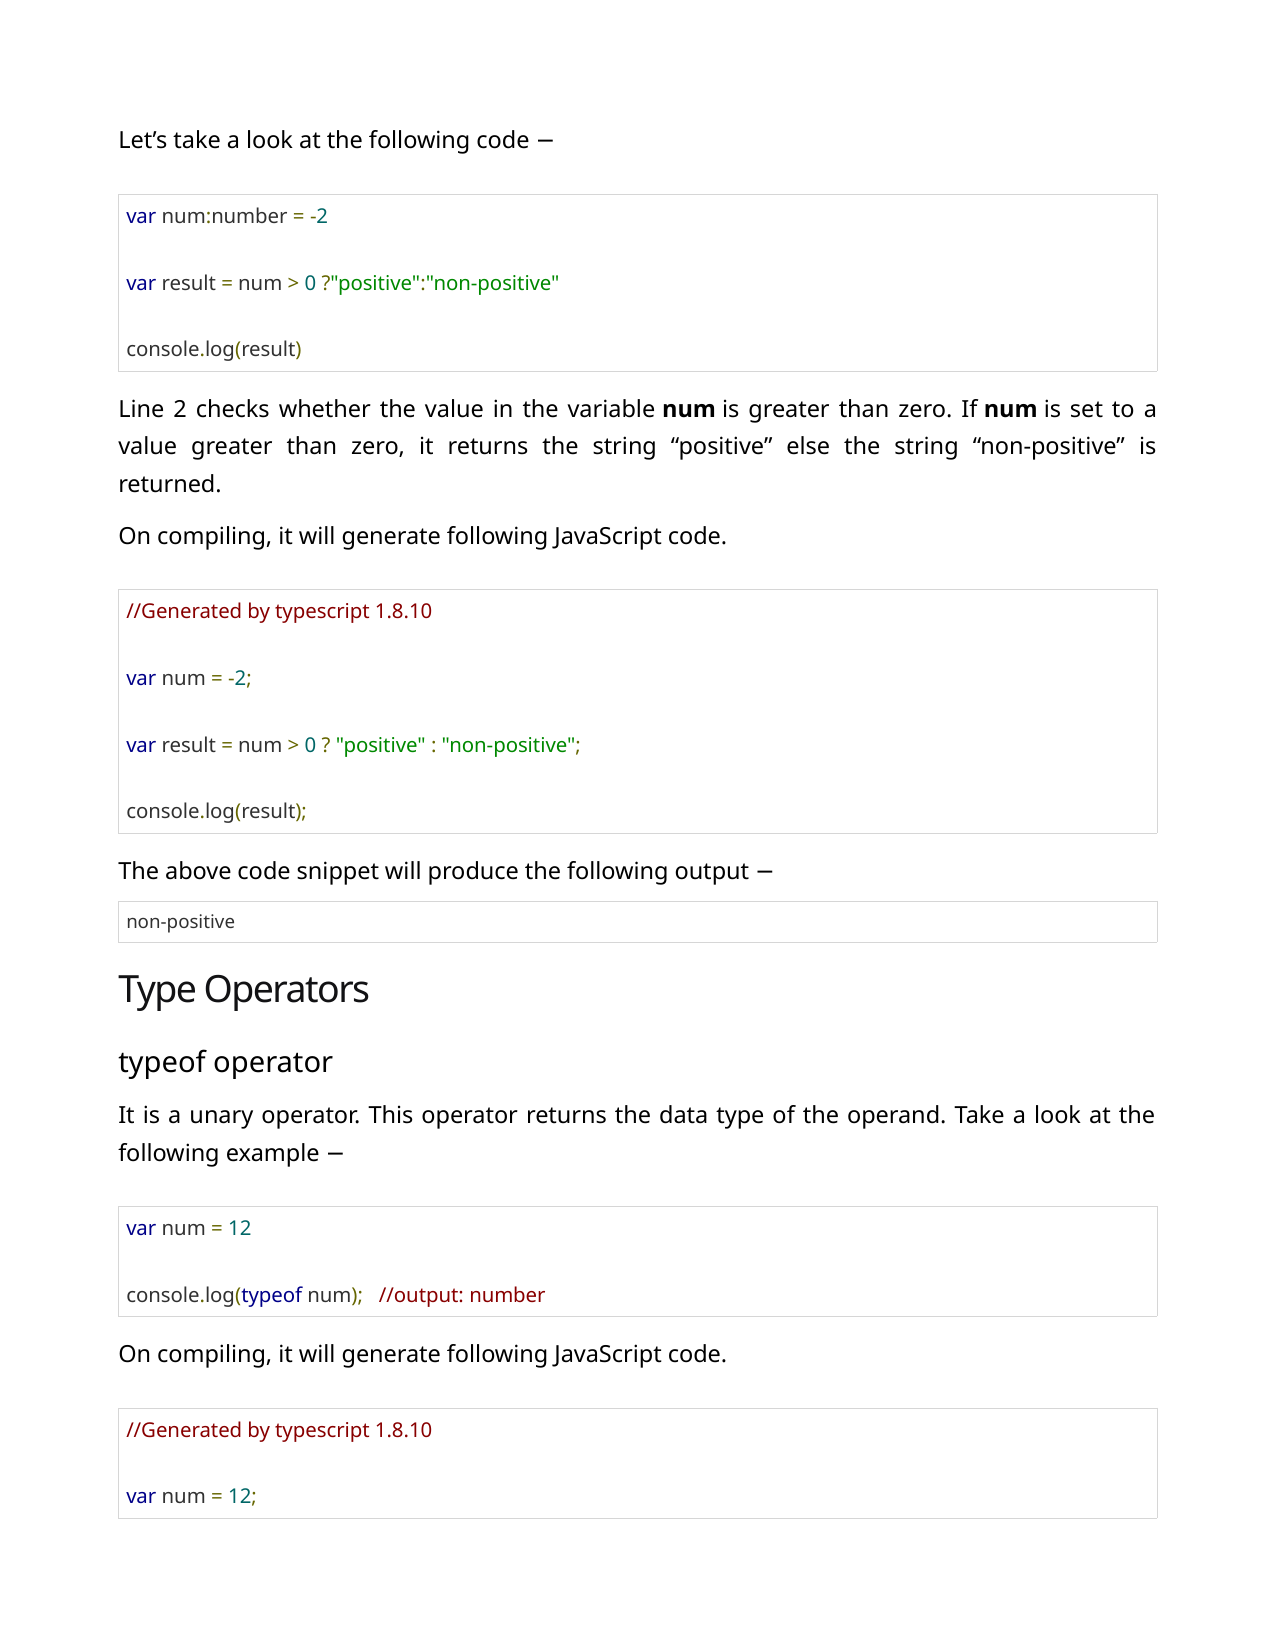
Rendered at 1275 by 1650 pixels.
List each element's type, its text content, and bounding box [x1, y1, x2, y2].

text non-positive [119, 902, 1157, 942]
text On compiling, it will generate following JavaScript code. [118, 1332, 1157, 1369]
text var num = -2; [119, 656, 1157, 691]
text console.log(result); [119, 789, 1157, 833]
text Line 2 checks whether the value in the variable num is greater than zero. If num is set to a value greater than zero, it returns the string “positive” else the string “non-positive” is returned. [118, 386, 1157, 499]
text On compiling, it will generate following JavaScript code. [118, 513, 1157, 551]
text console.log(result) [119, 327, 1157, 371]
text var num = 12 [119, 1207, 1157, 1242]
subtitle Type Operators [118, 963, 1157, 1014]
text console.log(typeof num); //output: number [119, 1273, 1157, 1316]
text Let’s take a look at the following code − [118, 118, 1157, 156]
text var result = num > 0 ?"positive":"non-positive" [119, 260, 1157, 296]
text It is a unary operator. This operator returns the data type of the operand. Take a look at the following example − [118, 1093, 1157, 1168]
text //Generated by typescript 1.8.10 [119, 590, 1157, 624]
text The above code snippet will produce the following output − [118, 848, 1157, 886]
text var result = num > 0 ? "positive" : "non-positive"; [119, 722, 1157, 758]
text var num = 12; [119, 1474, 1157, 1518]
text var num:number = -2 [119, 195, 1157, 229]
subtitle typeof operator [118, 1041, 1157, 1081]
text //Generated by typescript 1.8.10 [119, 1409, 1157, 1443]
